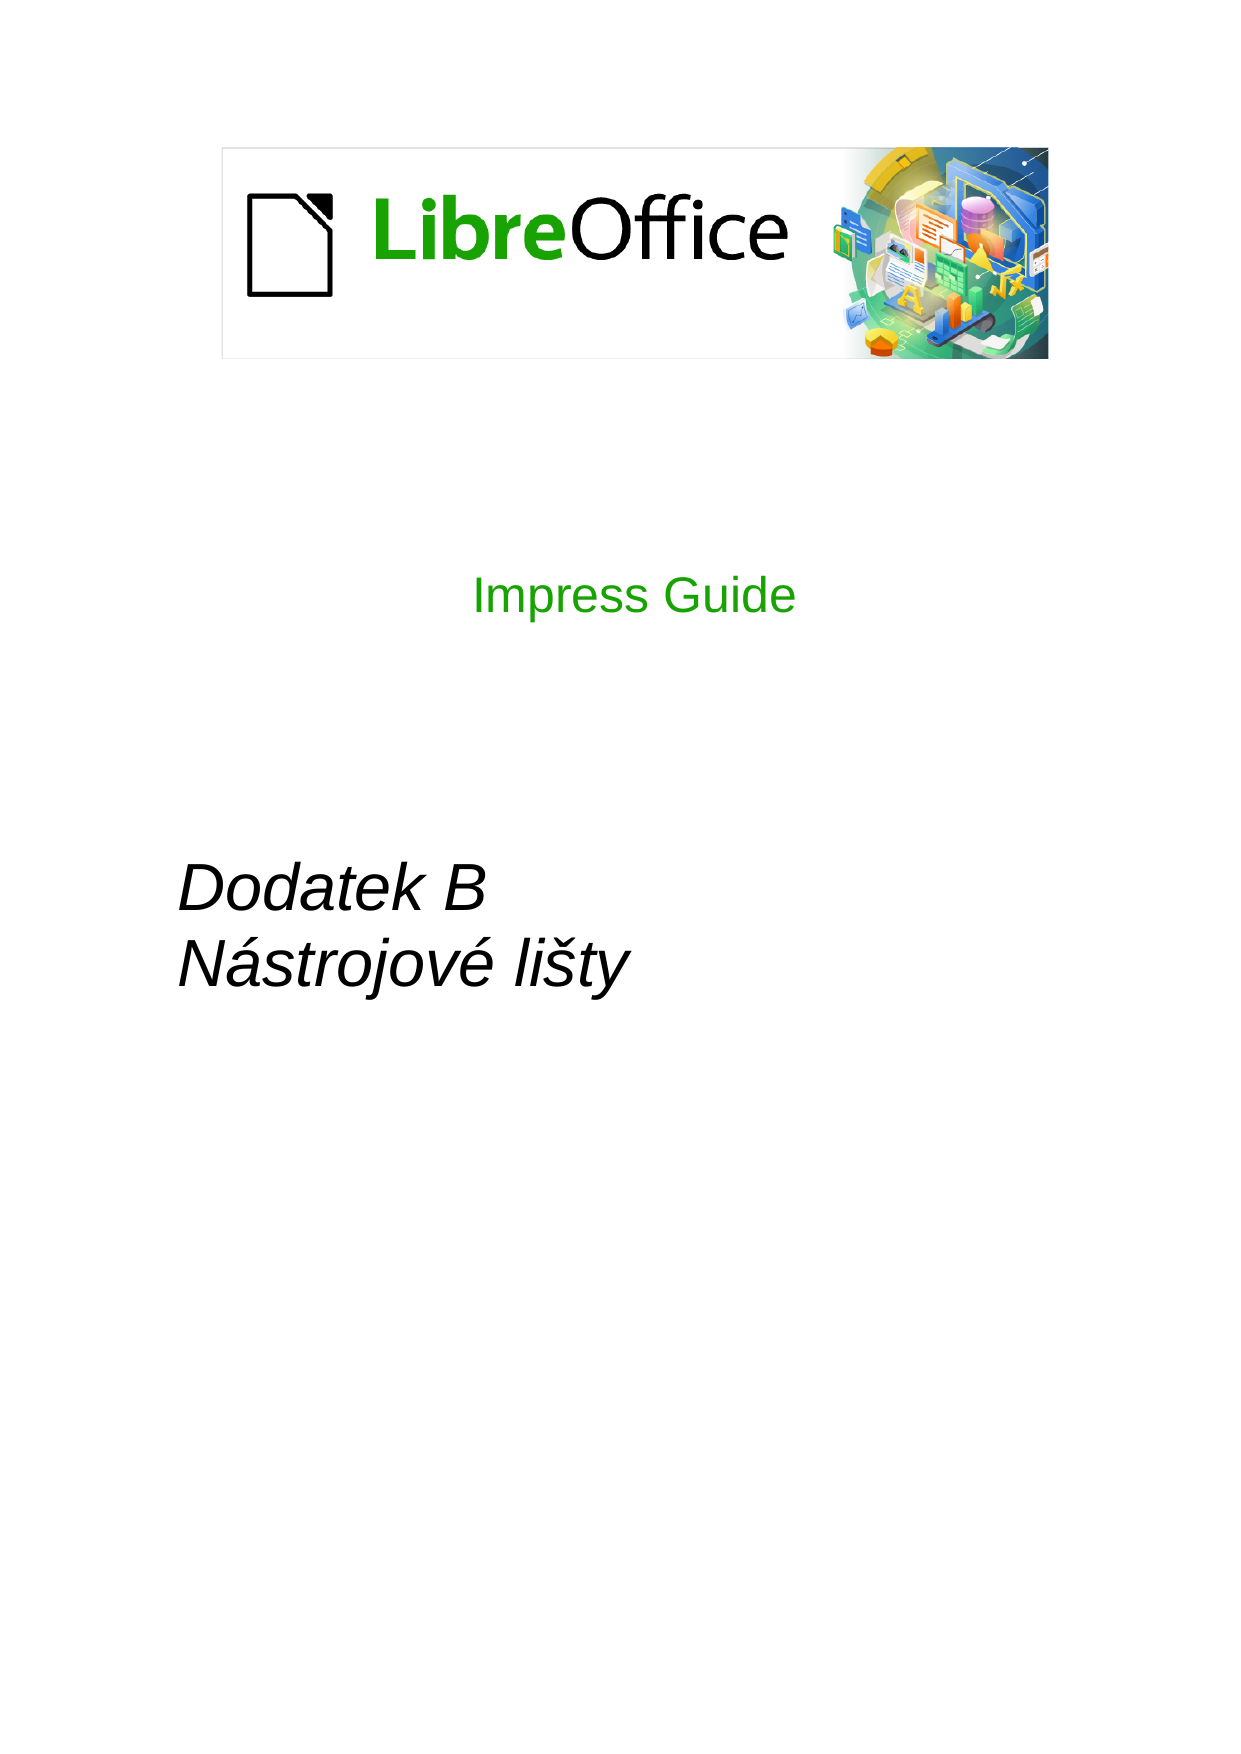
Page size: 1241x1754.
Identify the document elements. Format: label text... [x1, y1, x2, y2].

text Průvodce programem Impress [177, 566, 1093, 623]
picture [221, 147, 1049, 359]
title Dodatek B Nástrojové lišty [177, 848, 1093, 1000]
